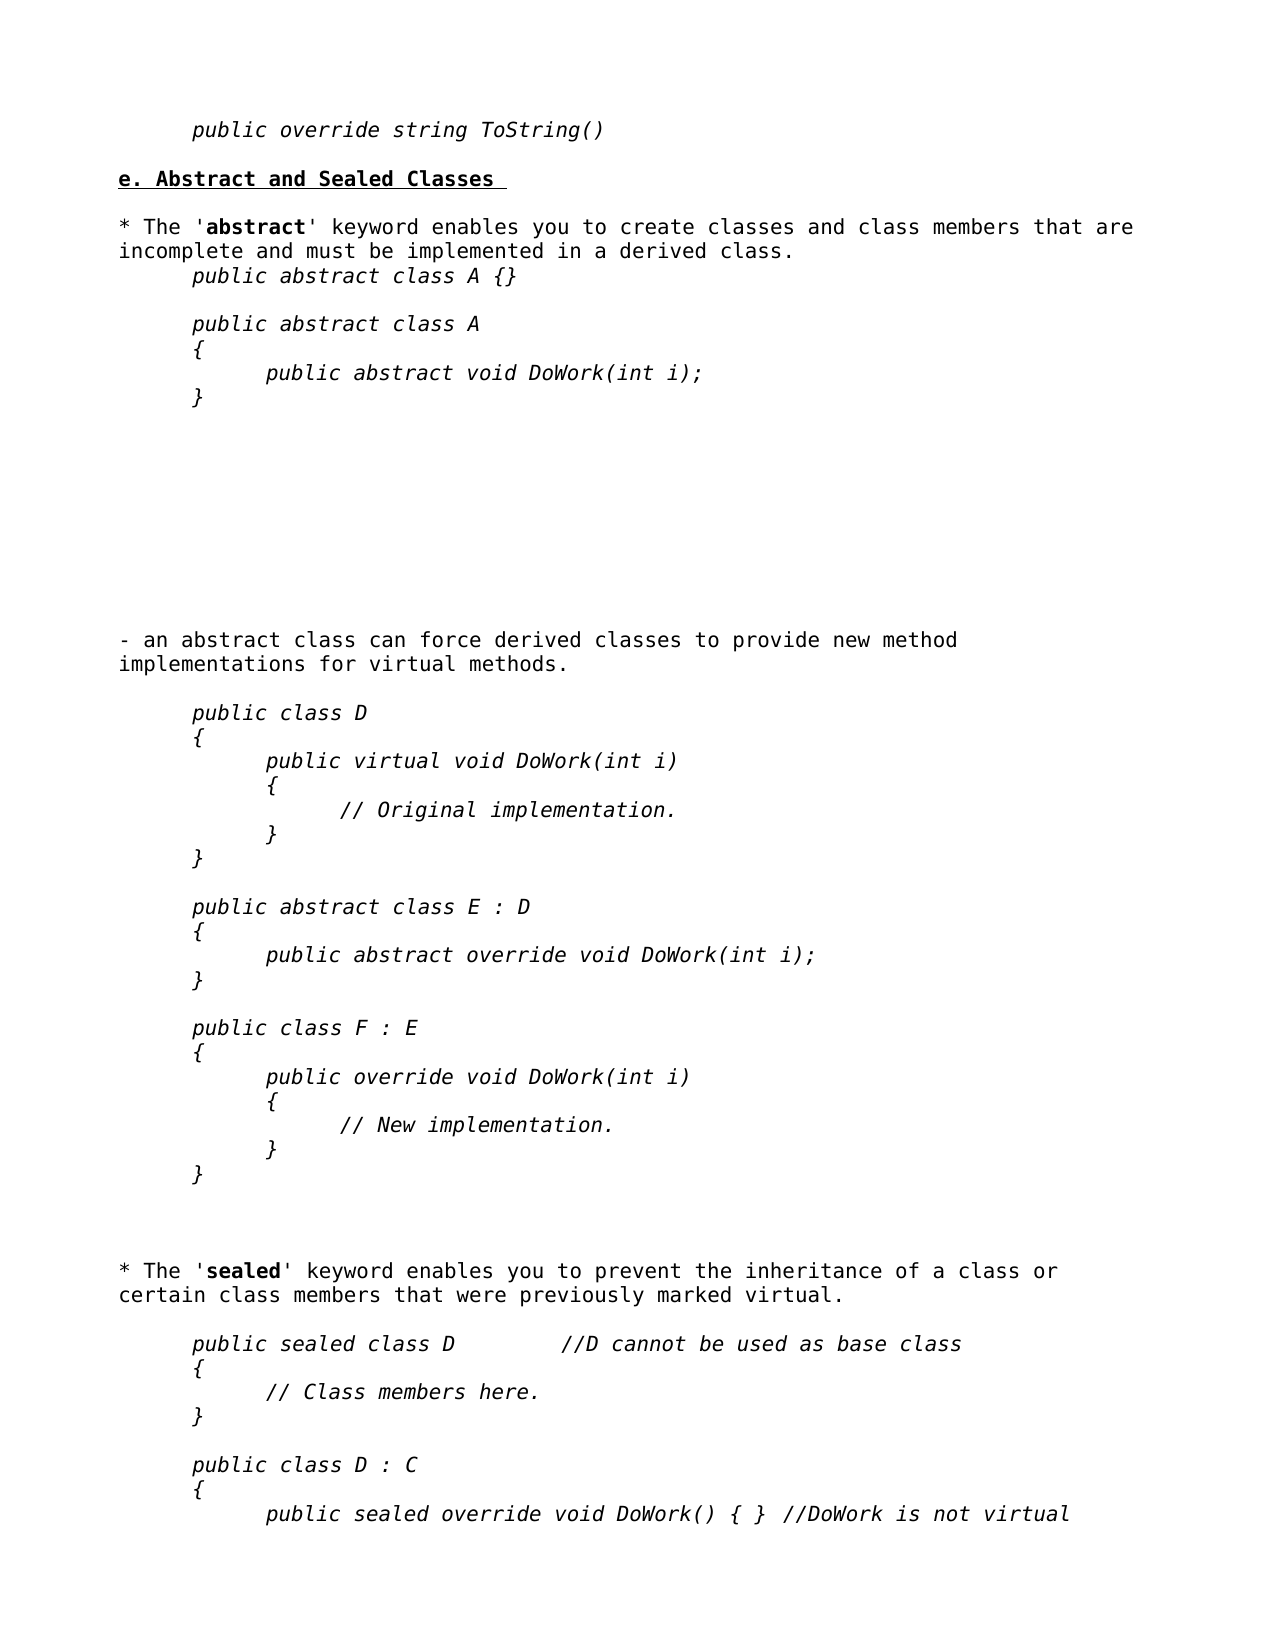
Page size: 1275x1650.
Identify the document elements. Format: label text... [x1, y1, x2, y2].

text } [118, 968, 1157, 992]
text public override void DoWork(int i) [118, 1065, 1157, 1089]
text } [118, 1162, 1157, 1186]
text public abstract void DoWork(int i); [118, 361, 1157, 385]
text } [118, 1137, 1157, 1162]
text } [118, 846, 1157, 871]
text } [118, 385, 1157, 409]
text { [118, 1040, 1157, 1065]
text public abstract override void DoWork(int i); [118, 943, 1157, 968]
text { [118, 773, 1157, 798]
text { [118, 725, 1157, 749]
text public abstract class E : D [118, 895, 1157, 919]
text // New implementation. [118, 1113, 1157, 1137]
text public class F : E [118, 1016, 1157, 1040]
text public sealed class D //D cannot be used as base class [118, 1332, 1157, 1356]
text { [118, 1356, 1157, 1380]
text public sealed override void DoWork() { } //DoWork is not virtual [118, 1502, 1157, 1526]
text * The 'sealed' keyword enables you to prevent the inheritance of a class or certain class members that were previously marked virtual. [118, 1259, 1157, 1307]
text public virtual void DoWork(int i) [118, 749, 1157, 773]
text // Original implementation. [118, 798, 1157, 822]
text } [118, 1404, 1157, 1429]
text public class D : C [118, 1453, 1157, 1477]
text public abstract class A {} [118, 264, 1157, 288]
text public abstract class A [118, 312, 1157, 337]
text * The 'abstract' keyword enables you to create classes and class members that are incomplete and must be implemented in a derived class. [118, 215, 1157, 264]
text { [118, 1089, 1157, 1113]
text } [118, 822, 1157, 846]
text - an abstract class can force derived classes to provide new method implementations for virtual methods. [118, 628, 1157, 676]
text { [118, 337, 1157, 361]
text { [118, 919, 1157, 943]
text { [118, 1477, 1157, 1502]
text public class D [118, 701, 1157, 725]
text // Class members here. [118, 1380, 1157, 1404]
text e. Abstract and Sealed Classes [118, 167, 1157, 191]
text public override string ToString() [118, 118, 1157, 142]
